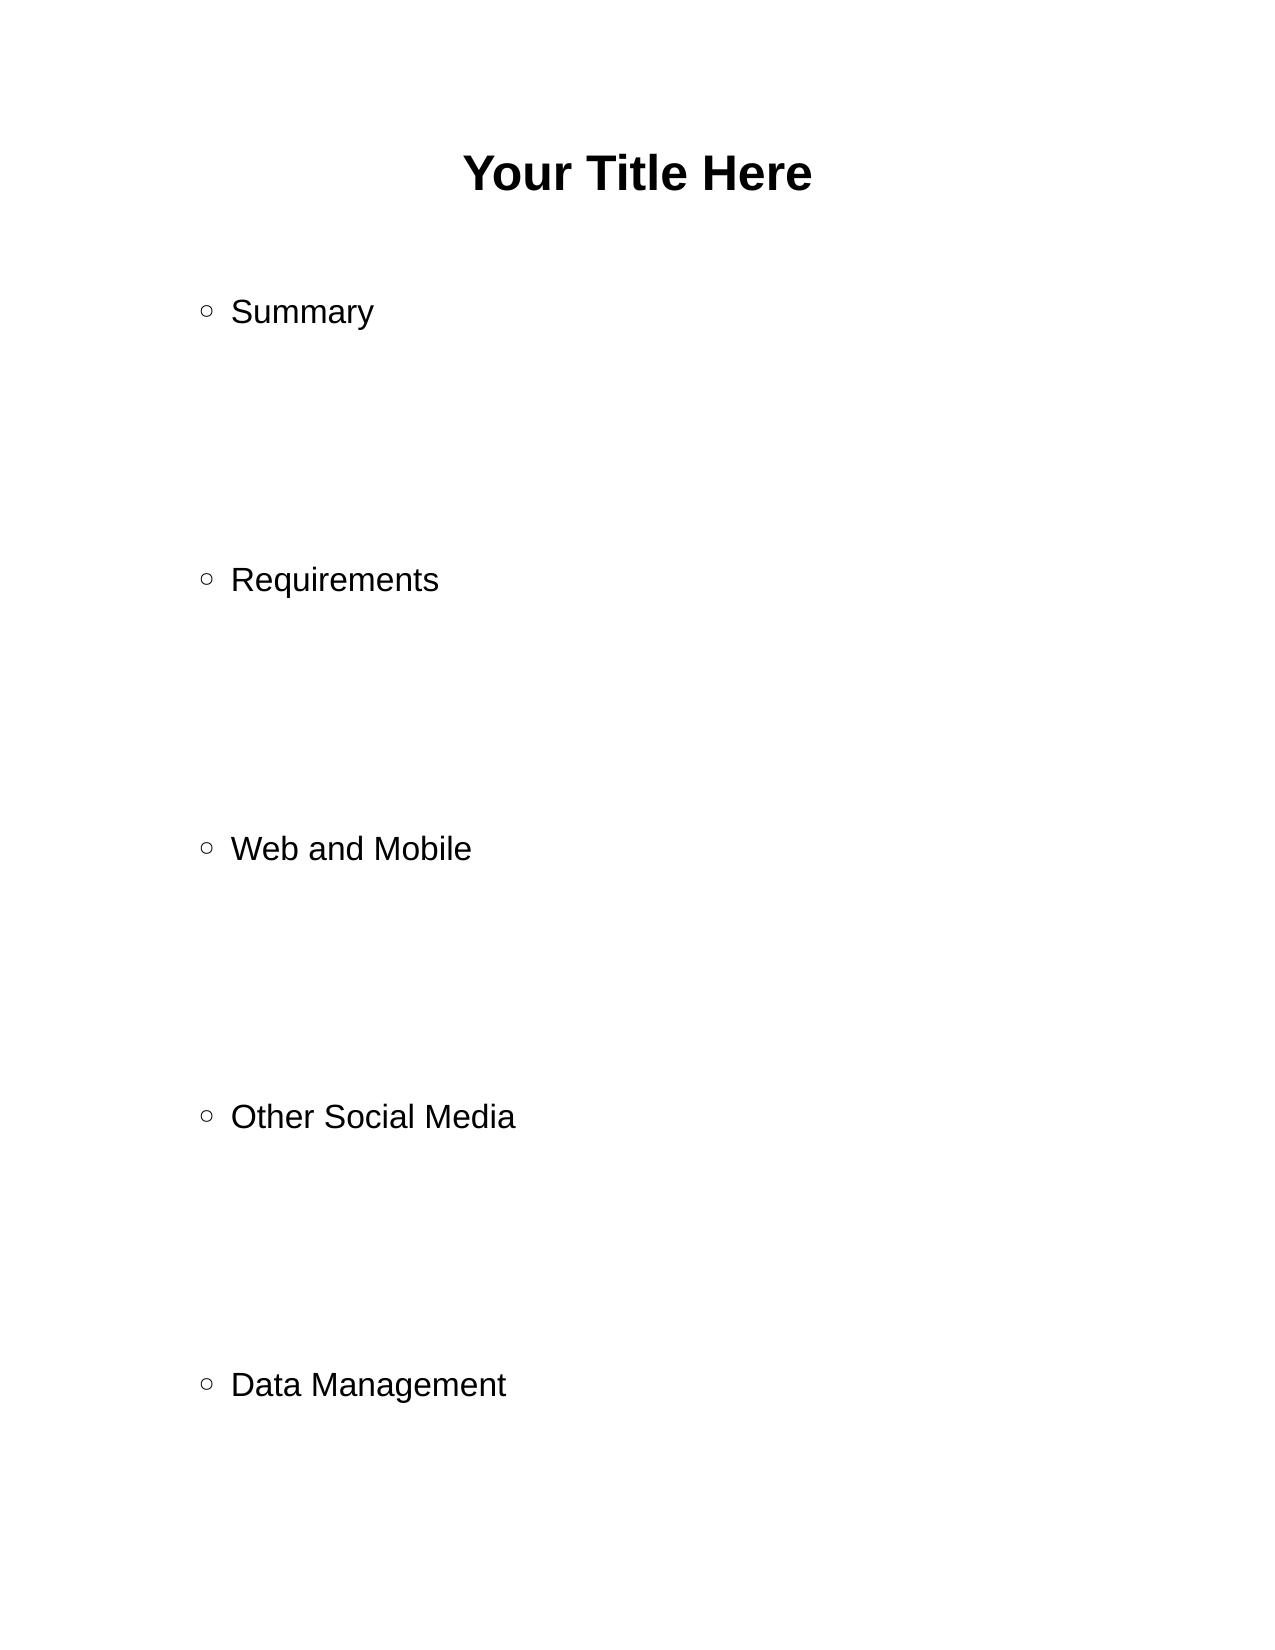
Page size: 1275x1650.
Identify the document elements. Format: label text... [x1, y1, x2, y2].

subtitle Other Social Media [193, 1097, 1157, 1136]
subtitle Web and Mobile [193, 828, 1157, 867]
subtitle Your Title Here [118, 143, 1157, 201]
subtitle Summary [193, 291, 1157, 330]
subtitle Data Management [193, 1365, 1157, 1404]
subtitle Requirements [193, 560, 1157, 599]
